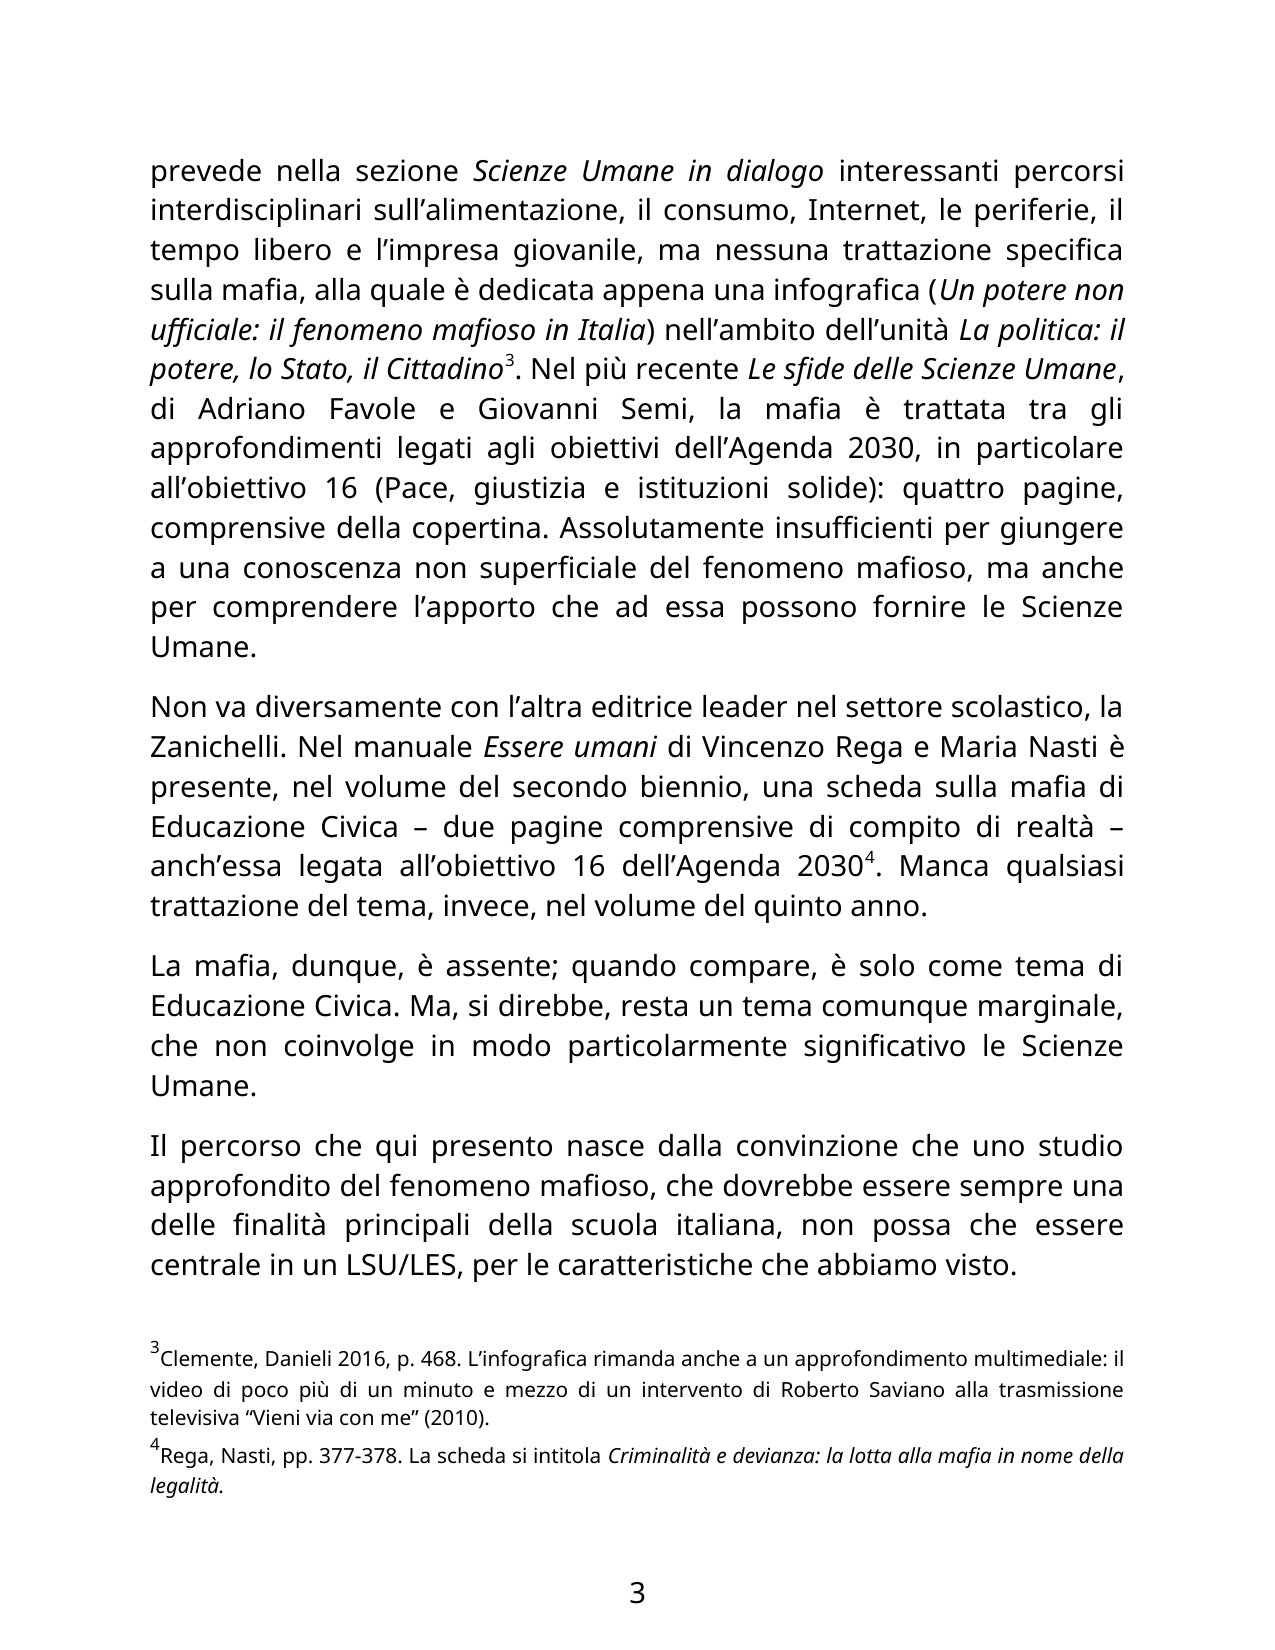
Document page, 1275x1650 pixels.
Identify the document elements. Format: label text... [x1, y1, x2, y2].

text prevede nella sezione Scienze Umane in dialogo interessanti percorsi interdisciplinari sull’alimentazione, il consumo, Internet, le periferie, il tempo libero e l’impresa giovanile, ma nessuna trattazione specifica sulla mafia, alla quale è dedicata appena una infografica (Un potere non ufficiale: il fenomeno mafioso in Italia) nell’ambito dell’unità La politica: il potere, lo Stato, il Cittadino. Nel più recente Le sfide delle Scienze Umane, di Adriano Favole e Giovanni Semi, la mafia è trattata tra gli approfondimenti legati agli obiettivi dell’Agenda 2030, in particolare all’obiettivo 16 (Pace, giustizia e istituzioni solide): quattro pagine, comprensive della copertina. Assolutamente insufficienti per giungere a una conoscenza non superficiale del fenomeno mafioso, ma anche per comprendere l’apporto che ad essa possono fornire le Scienze Umane. [150, 150, 1125, 666]
text Non va diversamente con l’altra editrice leader nel settore scolastico, la Zanichelli. Nel manuale Essere umani di Vincenzo Rega e Maria Nasti è presente, nel volume del secondo biennio, una scheda sulla mafia di Educazione Civica – due pagine comprensive di compito di realtà – anch’essa legata all’obiettivo 16 dell’Agenda 2030. Manca qualsiasi trattazione del tema, invece, nel volume del quinto anno. [150, 687, 1125, 925]
text Rega, Nasti, pp. 377-378. La scheda si intitola Criminalità e devianza: la lotta alla mafia in nome della legalità. [150, 1432, 1125, 1500]
text Clemente, Danieli 2016, p. 468. L’infografica rimanda anche a un approfondimento multimediale: il video di poco più di un minuto e mezzo di un intervento di Roberto Saviano alla trasmissione televisiva “Vieni via con me” (2010). [150, 1335, 1125, 1432]
text Il percorso che qui presento nasce dalla convinzione che uno studio approfondito del fenomeno mafioso, che dovrebbe essere sempre una delle finalità principali della scuola italiana, non possa che essere centrale in un LSU/LES, per le caratteristiche che abbiamo visto. [150, 1125, 1125, 1284]
text La mafia, dunque, è assente; quando compare, è solo come tema di Educazione Civica. Ma, si direbbe, resta un tema comunque marginale, che non coinvolge in modo particolarmente significativo le Scienze Umane. [150, 946, 1125, 1104]
